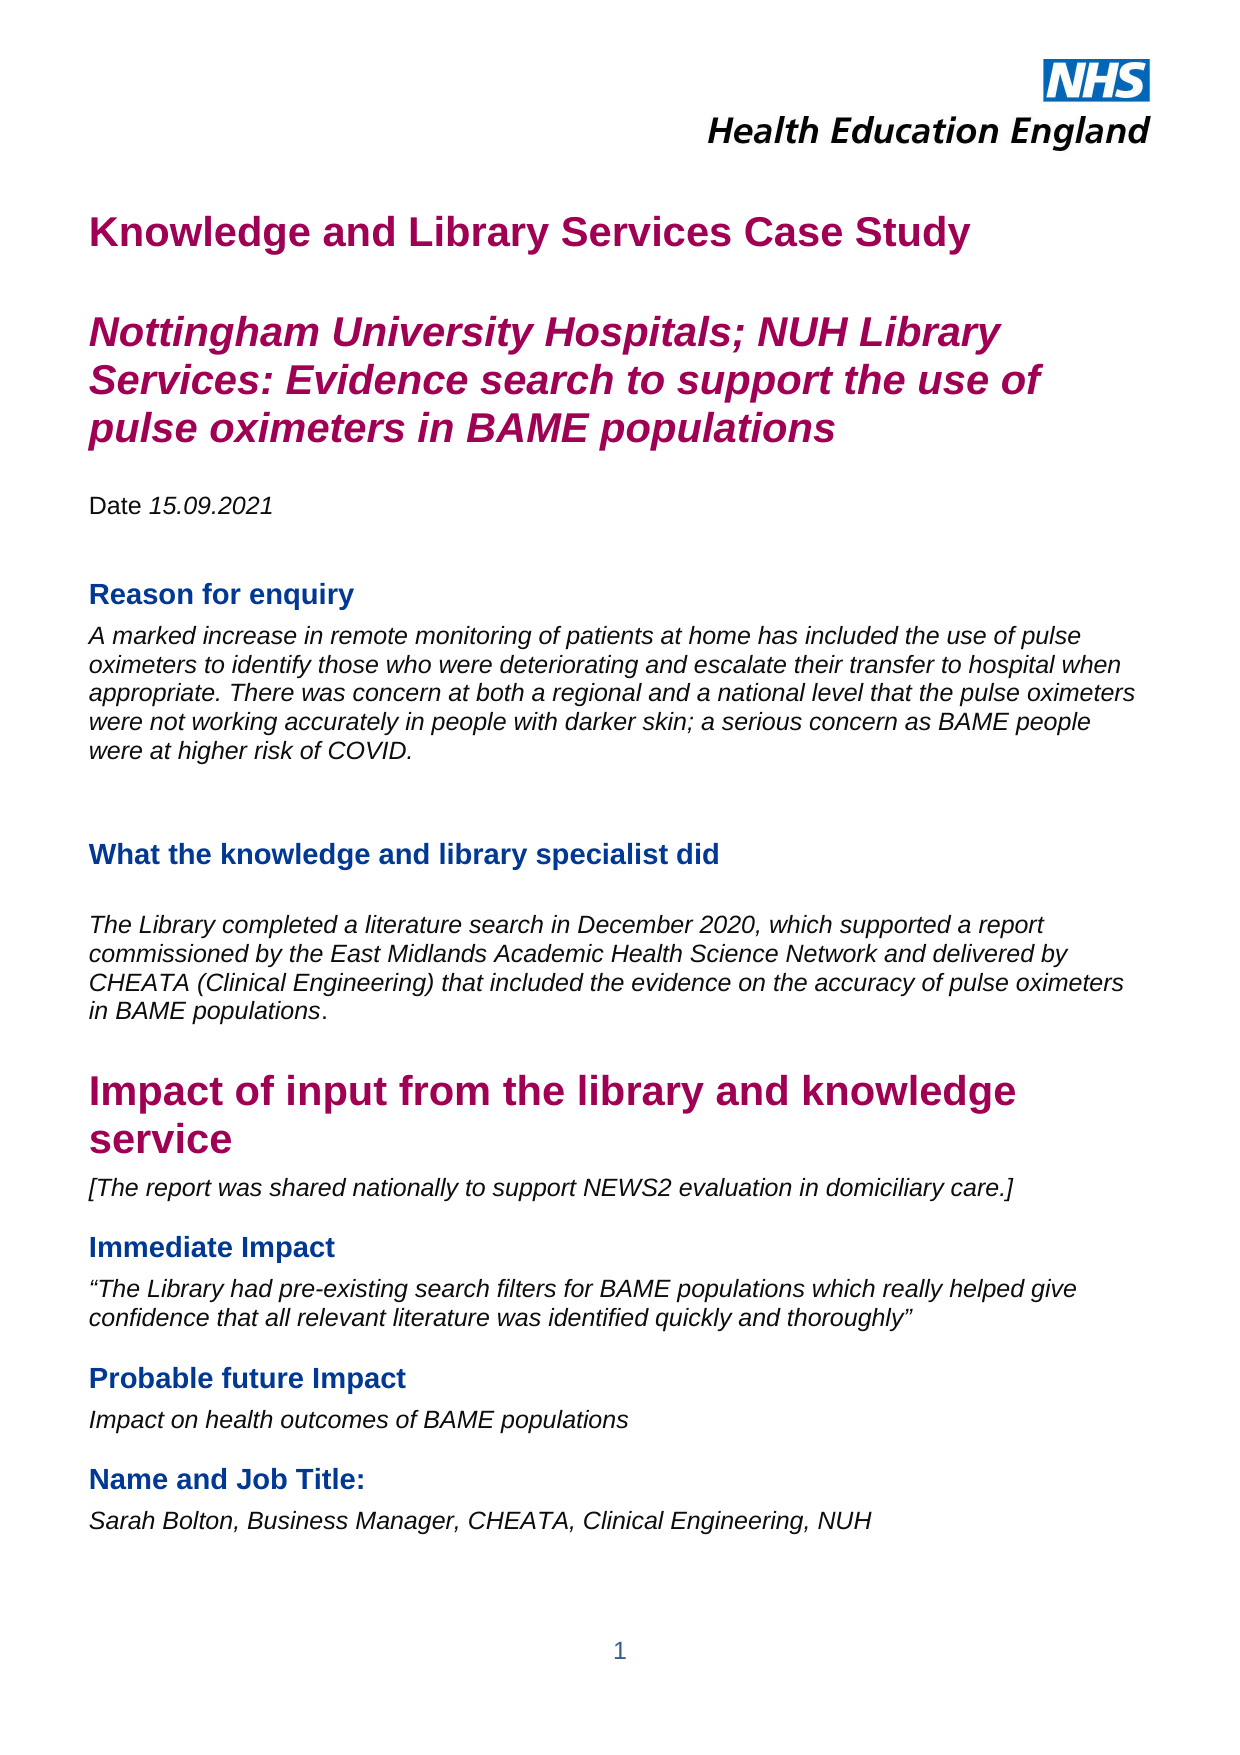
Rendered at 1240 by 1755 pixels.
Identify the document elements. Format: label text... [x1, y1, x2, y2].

text The Library completed a literature search in December 2020, which supported a report commissioned by the East Midlands Academic Health Science Network and delivered by CHEATA (Clinical Engineering) that included the evidence on the accuracy of pulse oximeters in BAME populations. [89, 910, 1151, 1025]
subtitle Nottingham University Hospitals; NUH Library Services: Evidence search to support the use of pulse oximeters in BAME populations [89, 308, 1151, 451]
text A marked increase in remote monitoring of patients at home has included the use of pulse oximeters to identify those who were deteriorating and escalate their transfer to hospital when appropriate. There was concern at both a regional and a national level that the pulse oximeters were not working accurately in people with darker skin; a serious concern as BAME people were at higher risk of COVID. [89, 621, 1151, 764]
text Impact on health outcomes of BAME populations [89, 1404, 1151, 1433]
subtitle Knowledge and Library Services Case Study [89, 208, 1151, 256]
subtitle Impact of input from the library and knowledge service [89, 1067, 1151, 1162]
text “The Library had pre-existing search filters for BAME populations which really helped give confidence that all relevant literature was identified quickly and thoroughly” [89, 1274, 1151, 1332]
subtitle Reason for enquiry [89, 577, 1151, 610]
subtitle Probable future Impact [89, 1361, 1151, 1394]
text [The report was shared nationally to support NEWS2 evaluation in domiciliary care.] [89, 1173, 1151, 1202]
subtitle What the knowledge and library specialist did [89, 837, 1151, 871]
subtitle Name and Job Title: [89, 1462, 1151, 1496]
text Sarah Bolton, Business Manager, CHEATA, Clinical Engineering, NUH [89, 1506, 1151, 1535]
text Date 15.09.2021 [89, 491, 1151, 519]
subtitle Immediate Impact [89, 1230, 1151, 1264]
